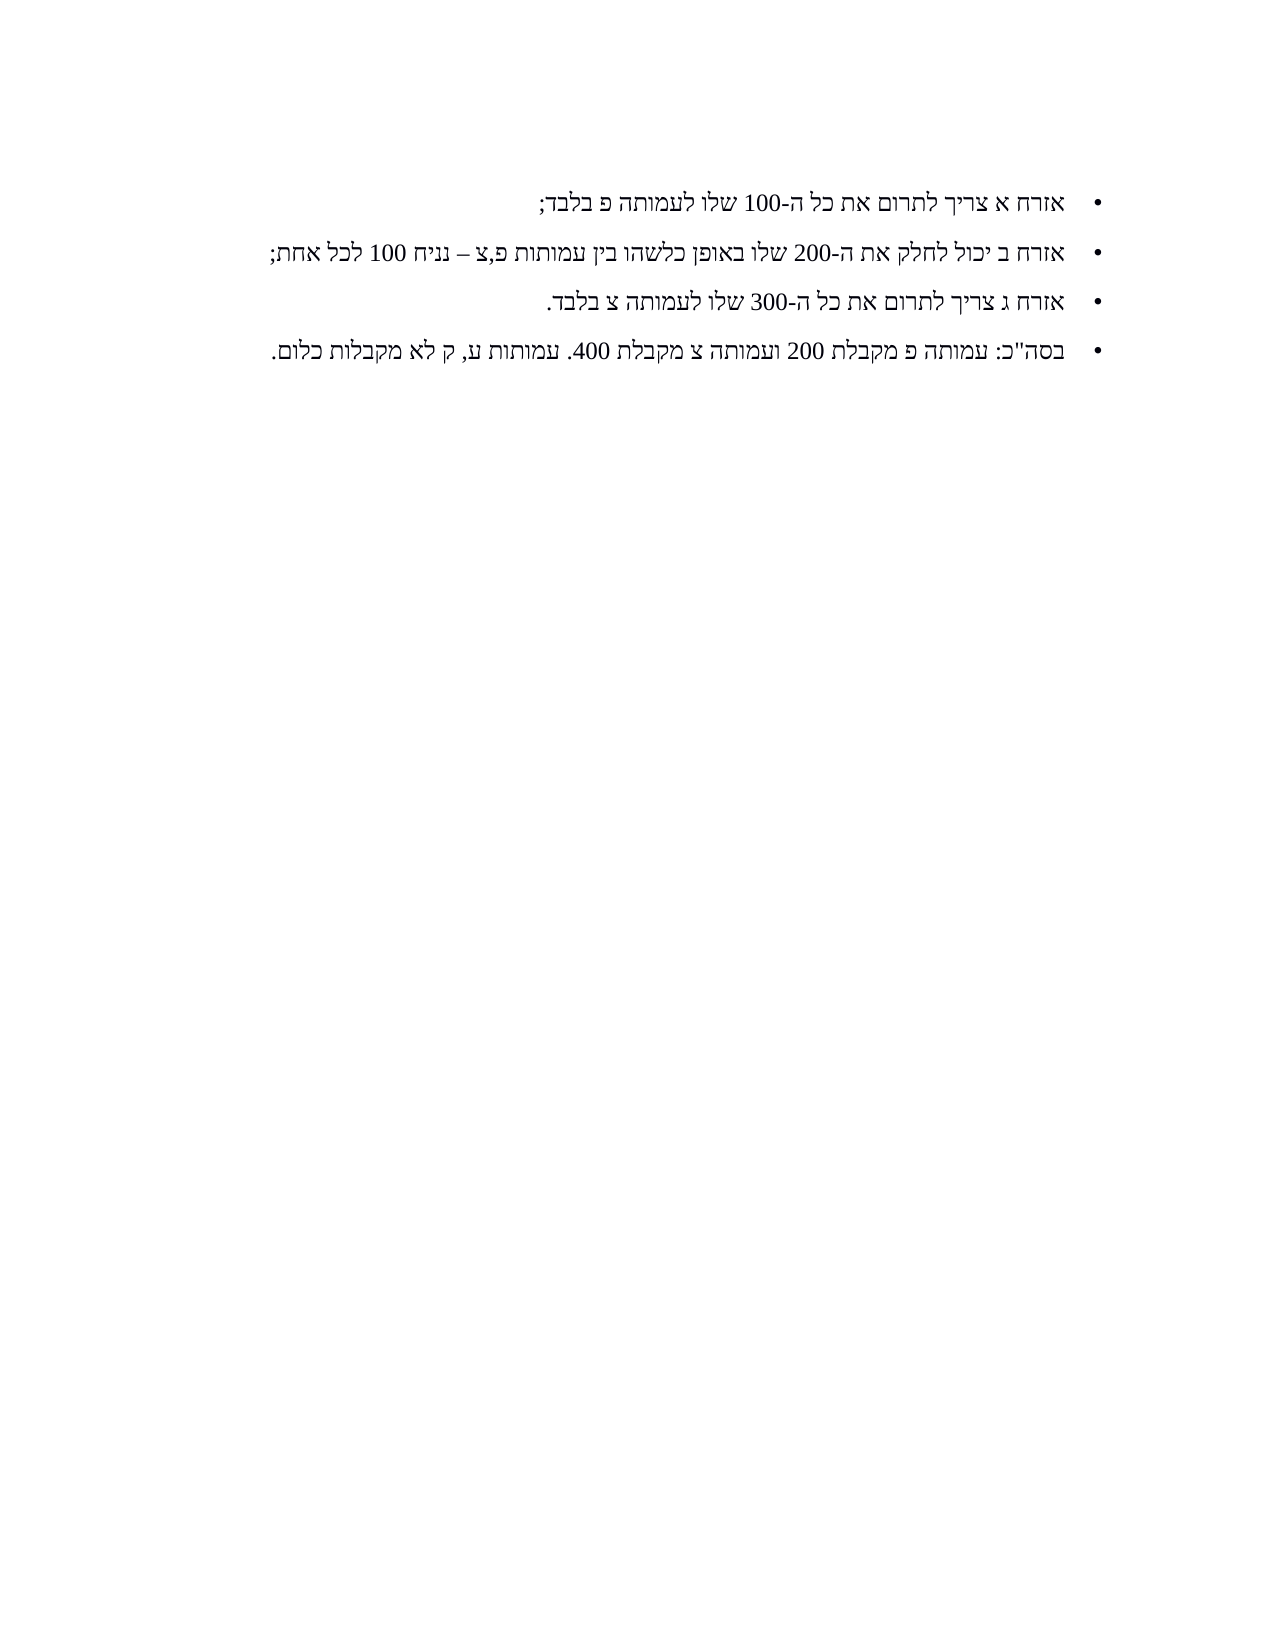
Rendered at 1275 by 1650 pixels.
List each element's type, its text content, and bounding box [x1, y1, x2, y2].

list אזרח א צריך לתרום את כל ה-100 שלו לעמותה פ בלבד; [135, 188, 1102, 217]
list בסה"כ: עמותה פ מקבלת 200 ועמותה צ מקבלת 400. עמותות ע, ק לא מקבלות כלום. [135, 336, 1102, 364]
list אזרח ג צריך לתרום את כל ה-300 שלו לעמותה צ בלבד. [135, 287, 1102, 315]
list אזרח ב יכול לחלק את ה-200 שלו באופן כלשהו בין עמותות פ,צ – נניח 100 לכל אחת; [135, 238, 1102, 266]
